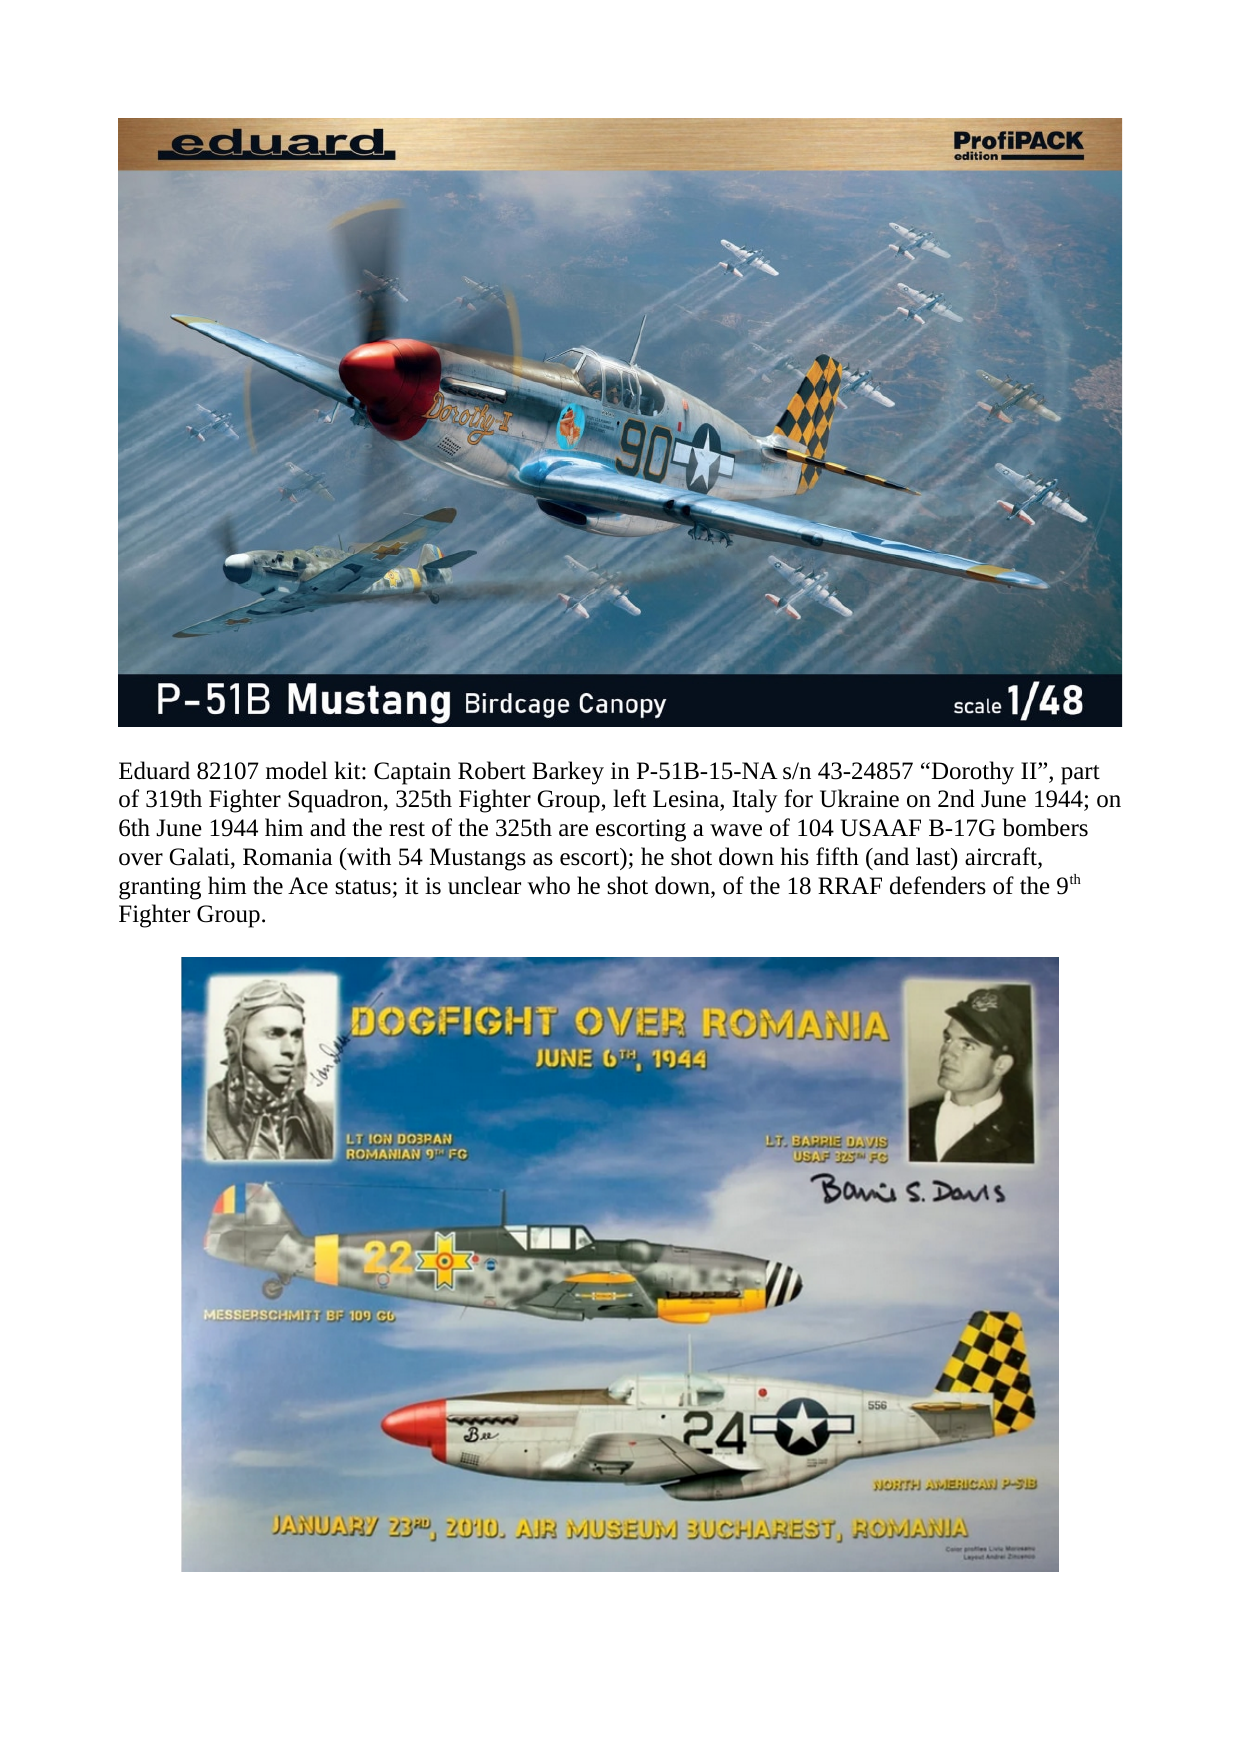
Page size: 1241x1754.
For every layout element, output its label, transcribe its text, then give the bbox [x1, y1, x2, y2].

picture [181, 957, 1059, 1572]
text Eduard 82107 model kit: Captain Robert Barkey in P-51B-15-NA s/n 43-24857 “Dorothy II”, part of 319th Fighter Squadron, 325th Fighter Group, left Lesina, Italy for Ukraine on 2nd June 1944; on 6th June 1944 him and the rest of the 325th are escorting a wave of 104 USAAF B-17G bombers over Galati, Romania (with 54 Mustangs as escort); he shot down his fifth (and last) aircraft, granting him the Ace status; it is unclear who he shot down, of the 18 RRAF defenders of the 9th Fighter Group. [118, 756, 1122, 928]
picture [118, 118, 1123, 727]
